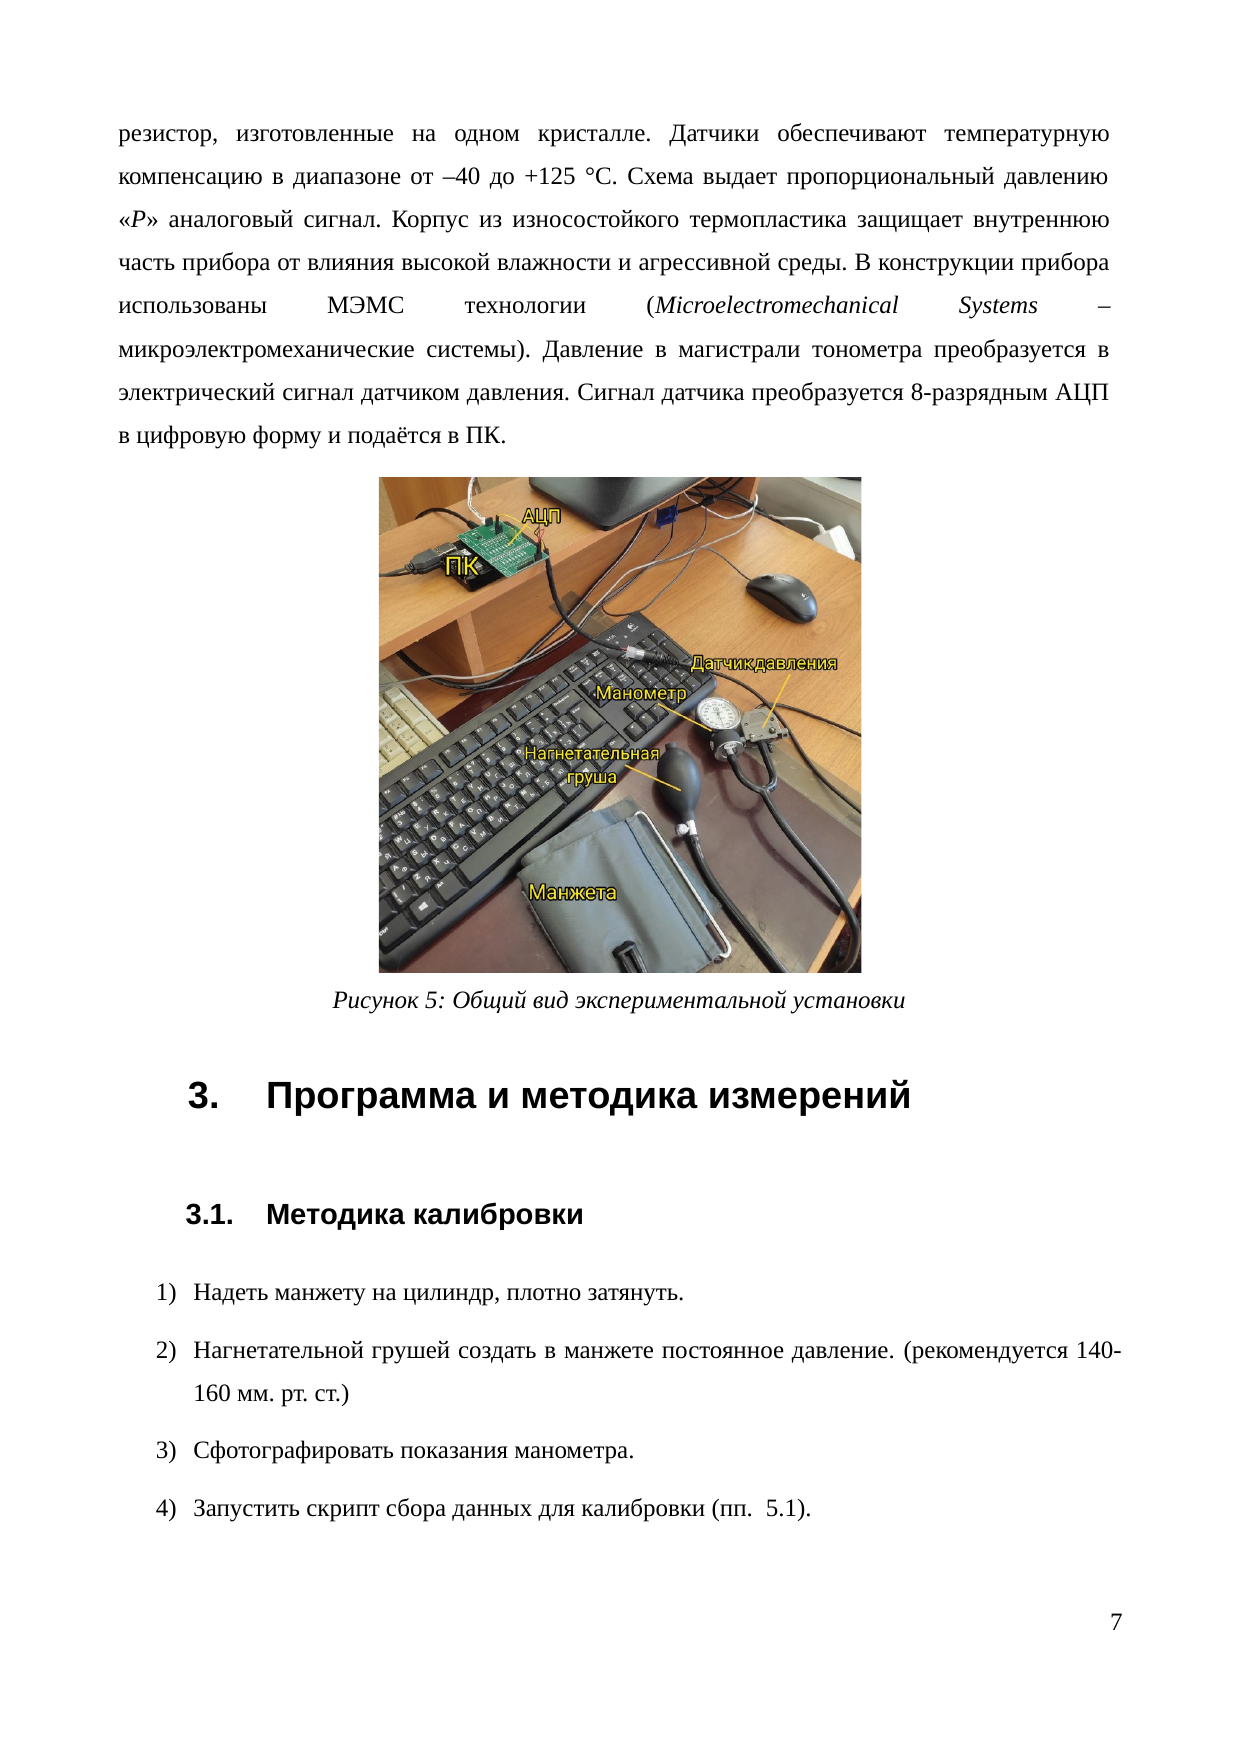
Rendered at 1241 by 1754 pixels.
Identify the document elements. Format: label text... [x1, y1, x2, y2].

text резистор, изготовленные на одном кристалле. Датчики обеспечивают температурную компенсацию в диапазоне от –40 до +125 °C. Схема выдает пропорциональный давлению «Р» аналоговый сигнал. Корпус из износостойкого термопластика защищает внутреннюю часть прибора от влияния высокой влажности и агрессивной среды. В конструкции прибора использованы МЭМС технологии (Microelectromechanical Systems – микроэлектромеханические системы). Давление в магистрали тонометра преобразуется в электрический сигнал датчиком давления. Сигнал датчика преобразуется 8-разрядным АЦП в цифровую форму и подаётся в ПК. [118, 118, 1110, 449]
subtitle Методика калибровки [118, 1197, 1122, 1231]
list Надеть манжету на цилиндр, плотно затянуть. [156, 1277, 1122, 1306]
list Сфотографировать показания манометра. [156, 1436, 1122, 1464]
subtitle Программа и методика измерений [118, 1073, 1122, 1117]
list Запустить скрипт сбора данных для калибровки (пп. 5.1). [156, 1493, 1122, 1522]
list Нагнетательной грушей создать в манжете постоянное давление. (рекомендуется 140-160 мм. рт. ст.) [156, 1335, 1122, 1407]
picture [378, 477, 862, 973]
text Рисунок 5: Общий вид экспериментальной установки [118, 985, 1122, 1014]
